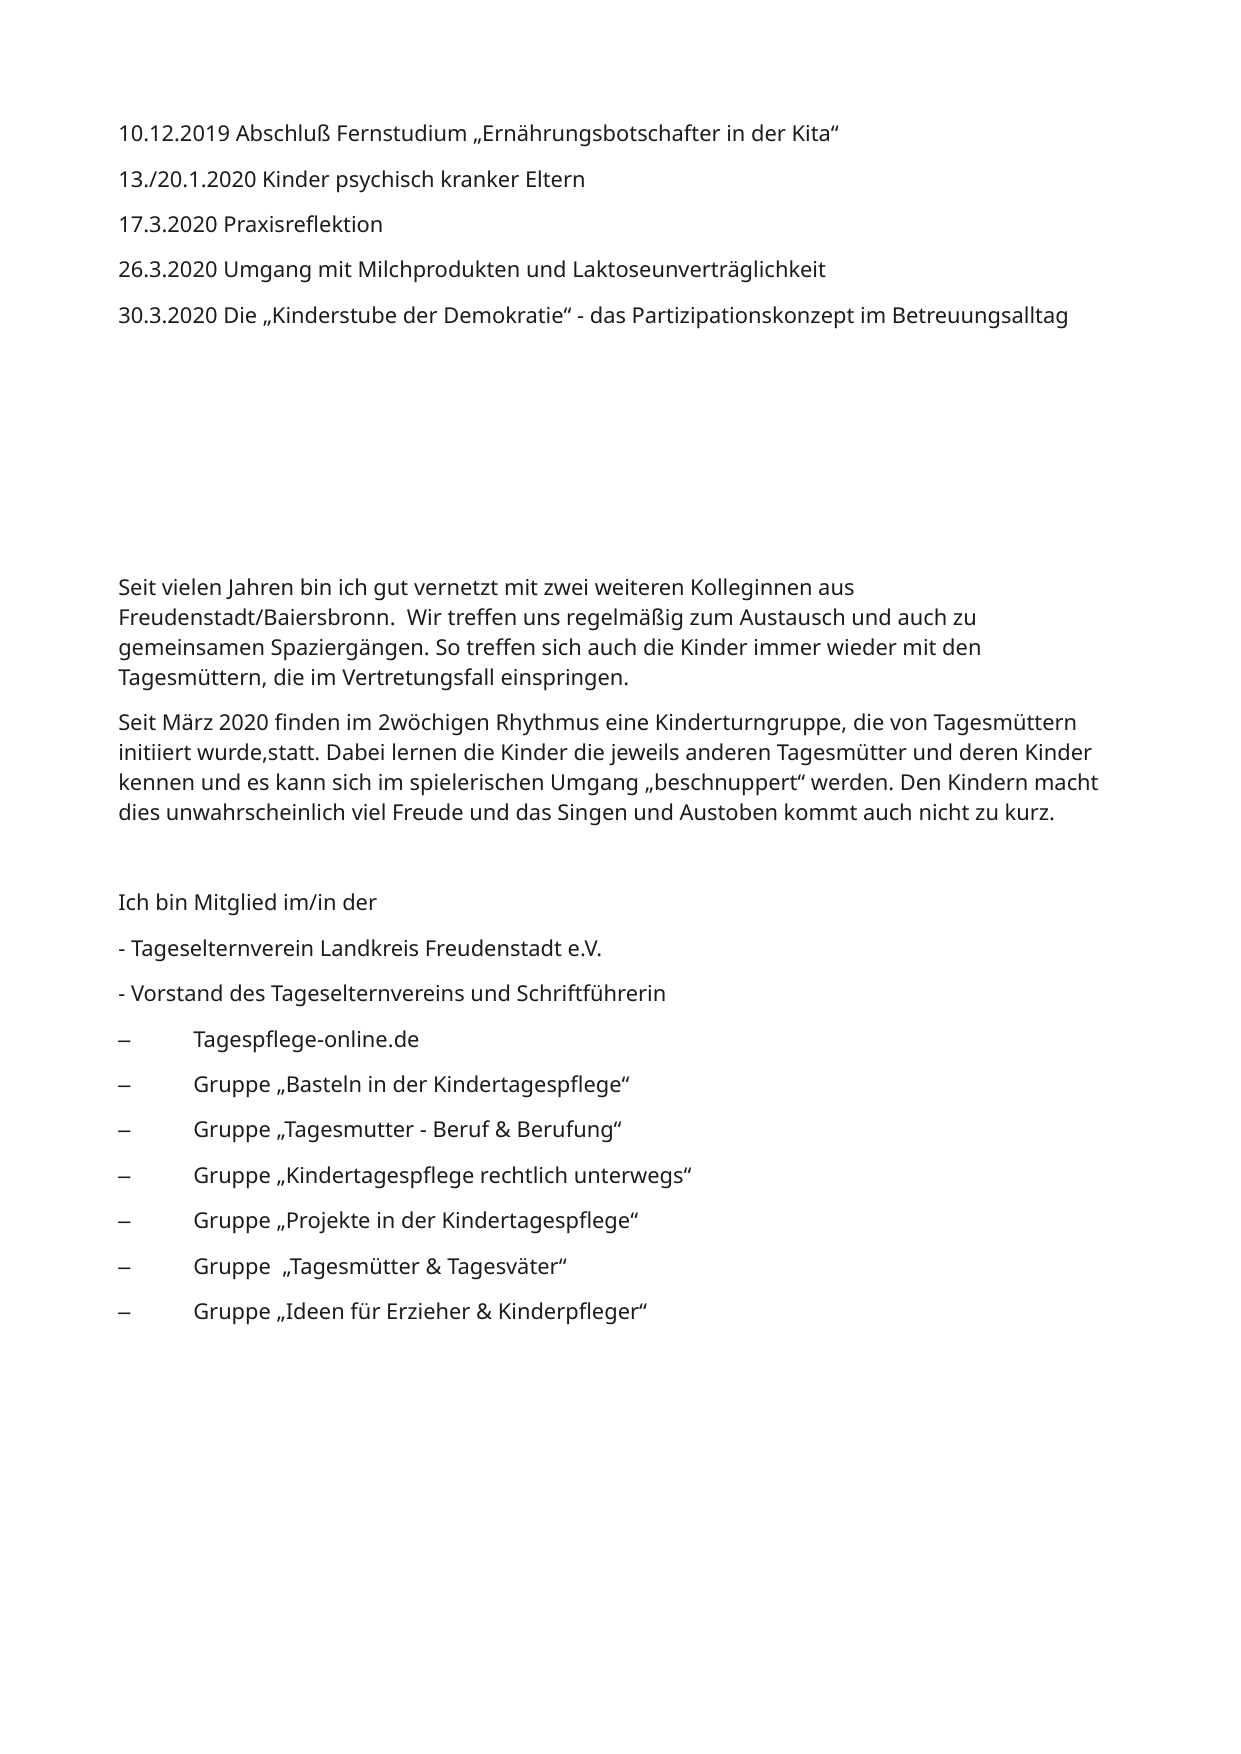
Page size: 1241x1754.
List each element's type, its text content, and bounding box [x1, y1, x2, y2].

text - Tageselternverein Landkreis Freudenstadt e.V. [118, 933, 1122, 962]
text Seit vielen Jahren bin ich gut vernetzt mit zwei weiteren Kolleginnen aus Freudenstadt/Baiersbronn. Wir treffen uns regelmäßig zum Austausch und auch zu gemeinsamen Spaziergängen. So treffen sich auch die Kinder immer wieder mit den Tagesmüttern, die im Vertretungsfall einspringen. [118, 572, 1122, 691]
text 10.12.2019 Abschluß Fernstudium „Ernährungsbotschafter in der Kita“ [118, 118, 1122, 148]
text 26.3.2020 Umgang mit Milchprodukten und Laktoseunverträglichkeit [118, 254, 1122, 284]
list Gruppe „Kindertagespflege rechtlich unterwegs“ [118, 1160, 1122, 1189]
list Gruppe „Basteln in der Kindertagespflege“ [118, 1069, 1122, 1099]
text Ich bin Mitglied im/in der [118, 887, 1122, 917]
text 17.3.2020 Praxisreflektion [118, 209, 1122, 239]
list Gruppe „Projekte in der Kindertagespflege“ [118, 1205, 1122, 1235]
text - Vorstand des Tageselternvereins und Schriftführerin [118, 978, 1122, 1008]
list Gruppe „Tagesmutter - Beruf & Berufung“ [118, 1114, 1122, 1144]
list Tagespflege-online.de [118, 1023, 1122, 1053]
list Gruppe „Ideen für Erzieher & Kinderpfleger“ [118, 1296, 1122, 1326]
list Gruppe „Tagesmütter & Tagesväter“ [118, 1251, 1122, 1280]
text 30.3.2020 Die „Kinderstube der Demokratie“ - das Partizipationskonzept im Betreuungsalltag [118, 300, 1122, 329]
text Seit März 2020 finden im 2wöchigen Rhythmus eine Kinderturngruppe, die von Tagesmüttern initiiert wurde,statt. Dabei lernen die Kinder die jeweils anderen Tagesmütter und deren Kinder kennen und es kann sich im spielerischen Umgang „beschnuppert“ werden. Den Kindern macht dies unwahrscheinlich viel Freude und das Singen und Austoben kommt auch nicht zu kurz. [118, 707, 1122, 826]
text 13./20.1.2020 Kinder psychisch kranker Eltern [118, 163, 1122, 193]
